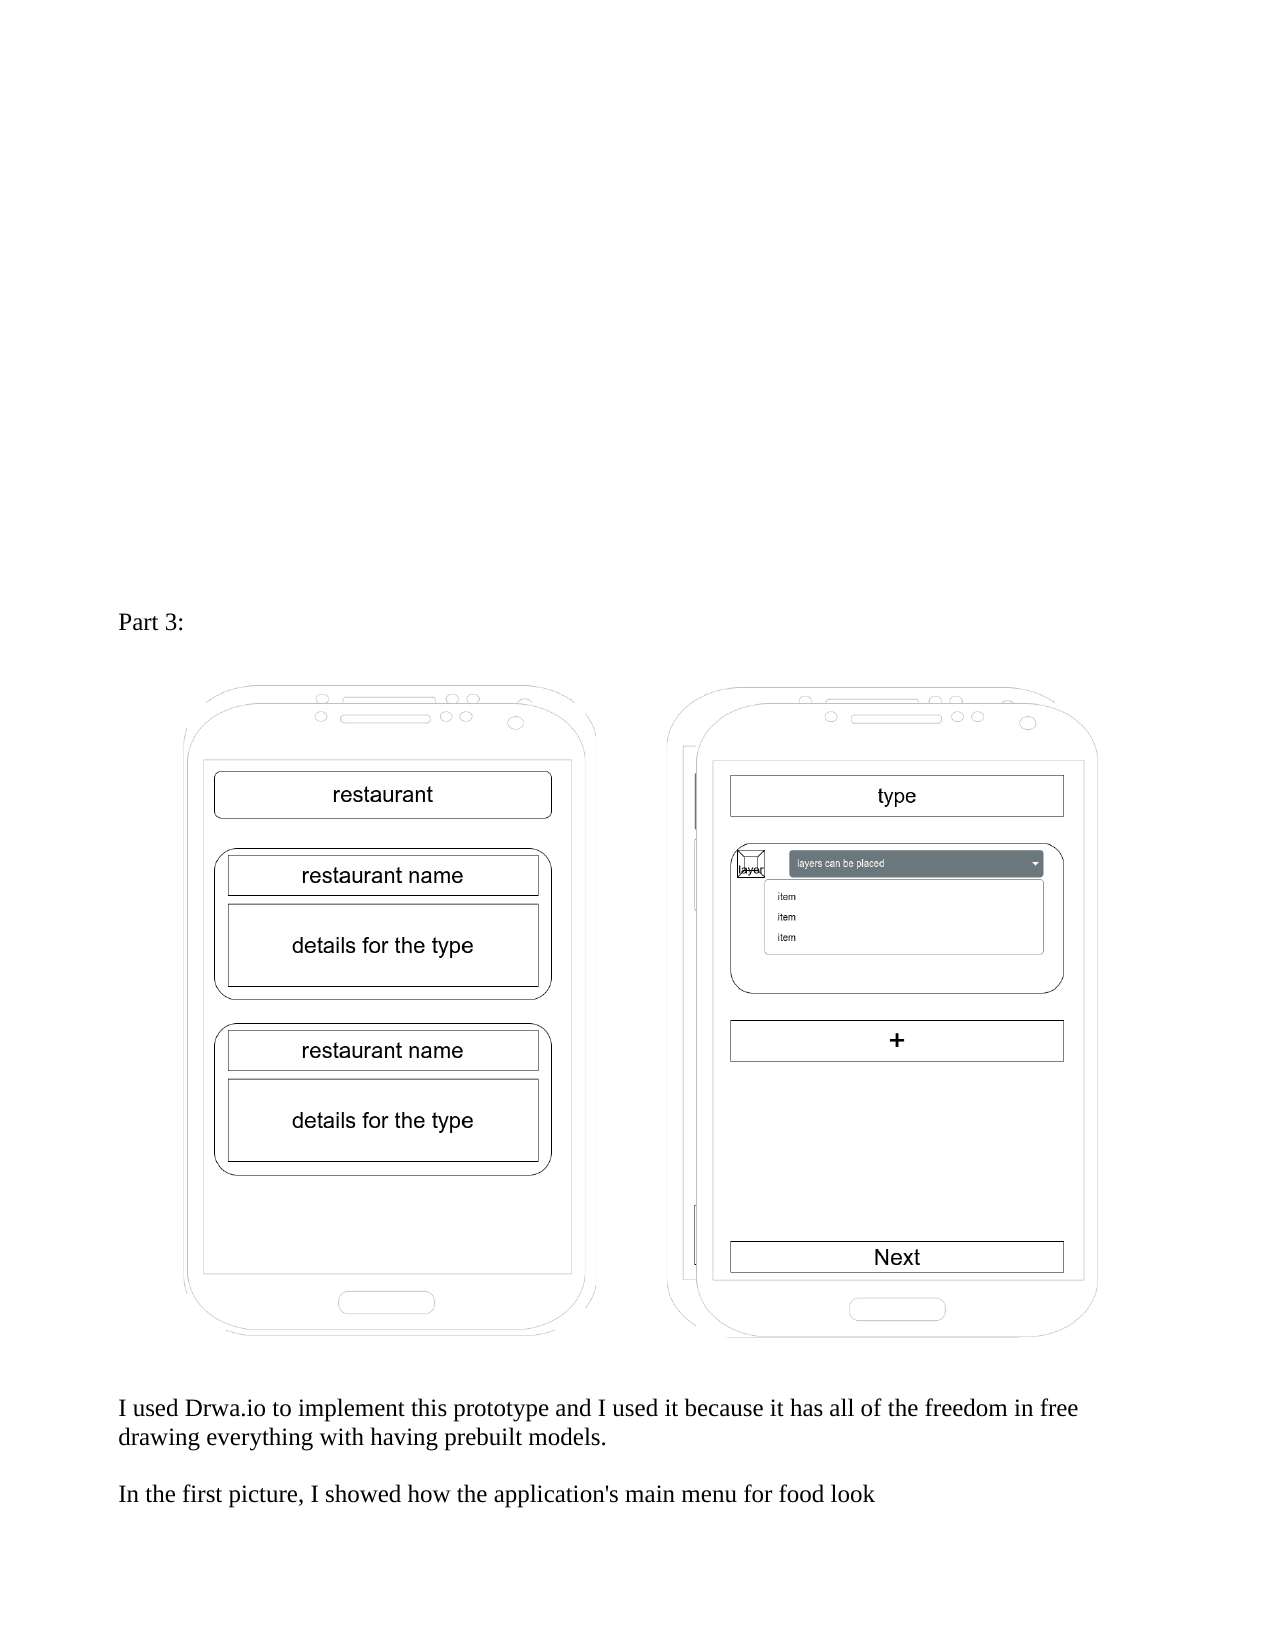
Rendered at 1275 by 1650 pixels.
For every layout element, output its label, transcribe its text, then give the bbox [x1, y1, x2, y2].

picture [183, 685, 597, 1336]
picture [666, 687, 1098, 1338]
text I used Drwa.io to implement this prototype and I used it because it has all of the freedom in free drawing everything with having prebuilt models. [118, 1393, 1157, 1450]
text Part 3: [118, 607, 1157, 636]
text In the first picture, I showed how the application's main menu for food look [118, 1479, 1157, 1508]
